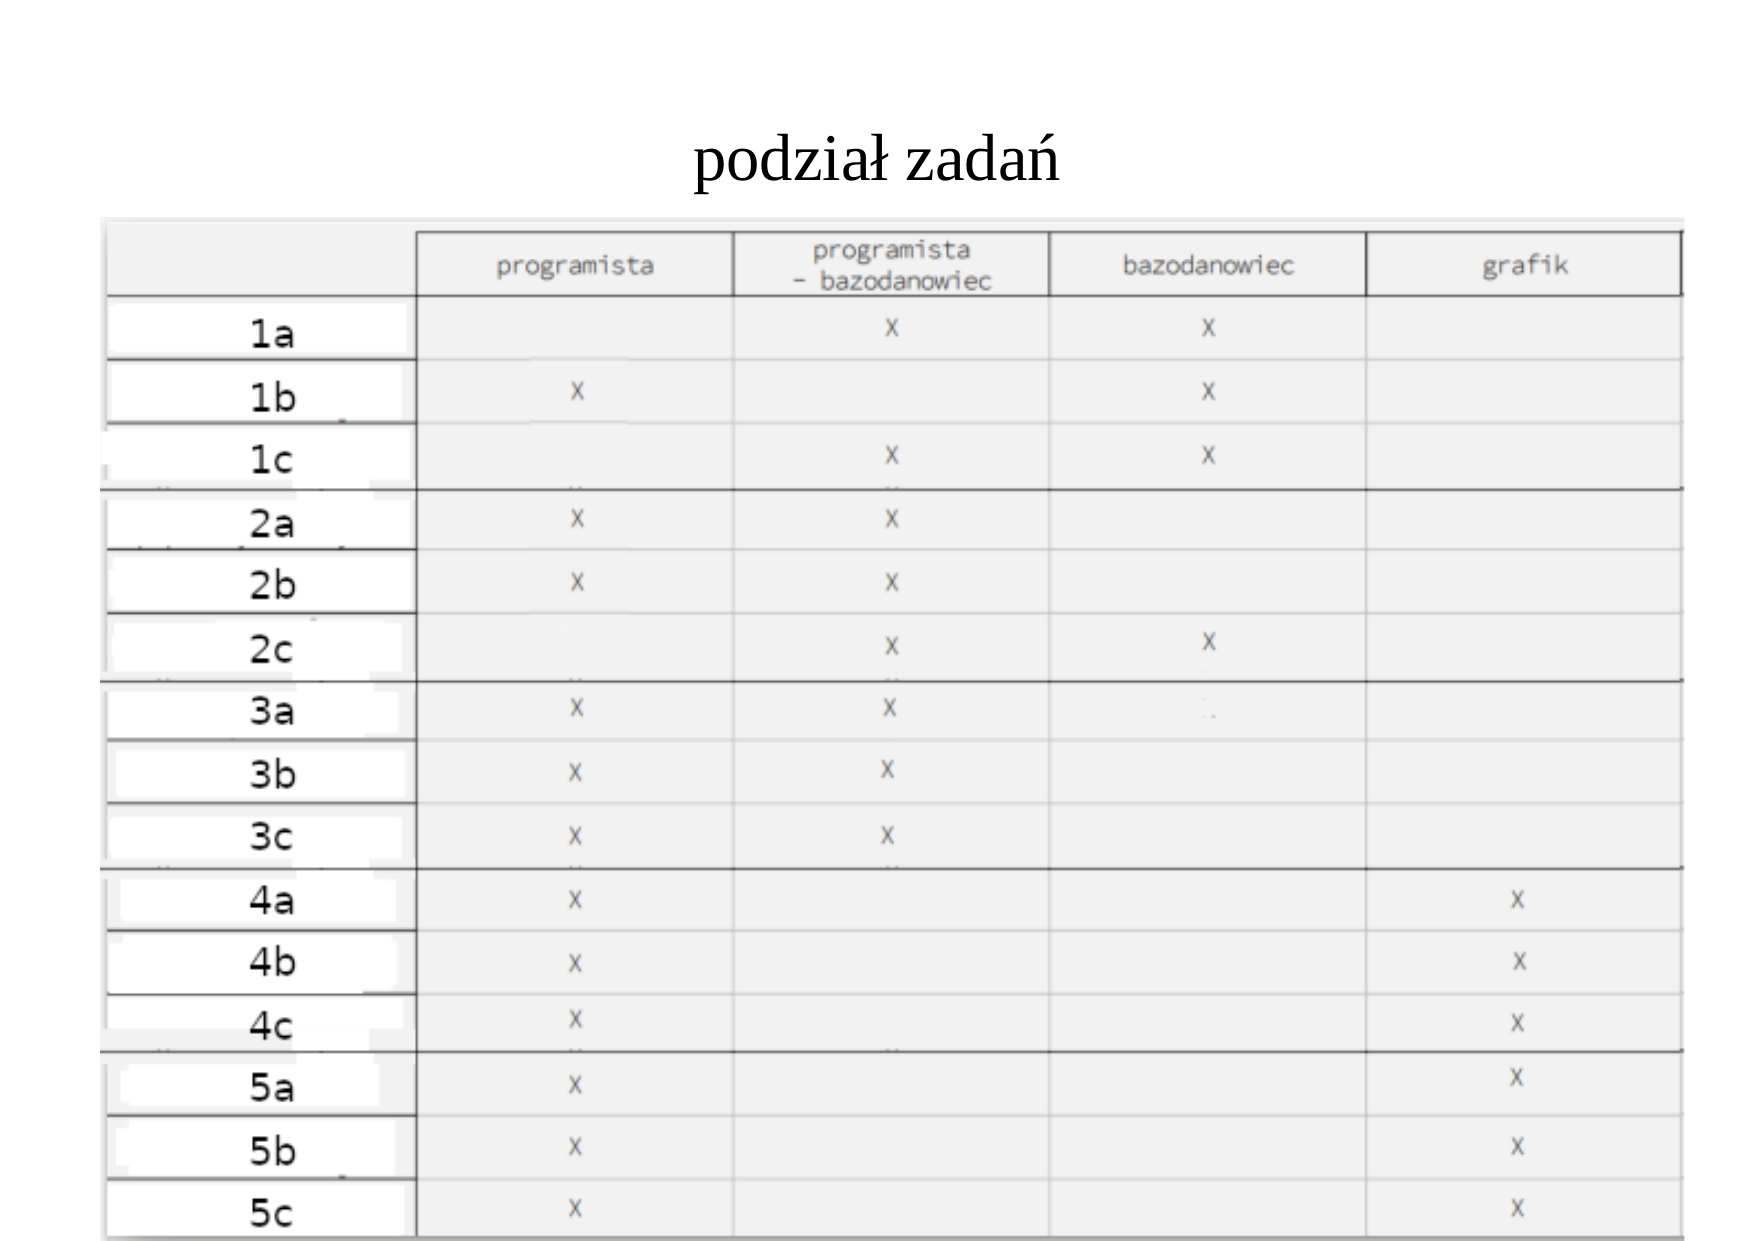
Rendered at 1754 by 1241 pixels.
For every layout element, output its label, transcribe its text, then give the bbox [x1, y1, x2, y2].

text podział zadań [118, 118, 1636, 195]
picture [100, 217, 1685, 1241]
